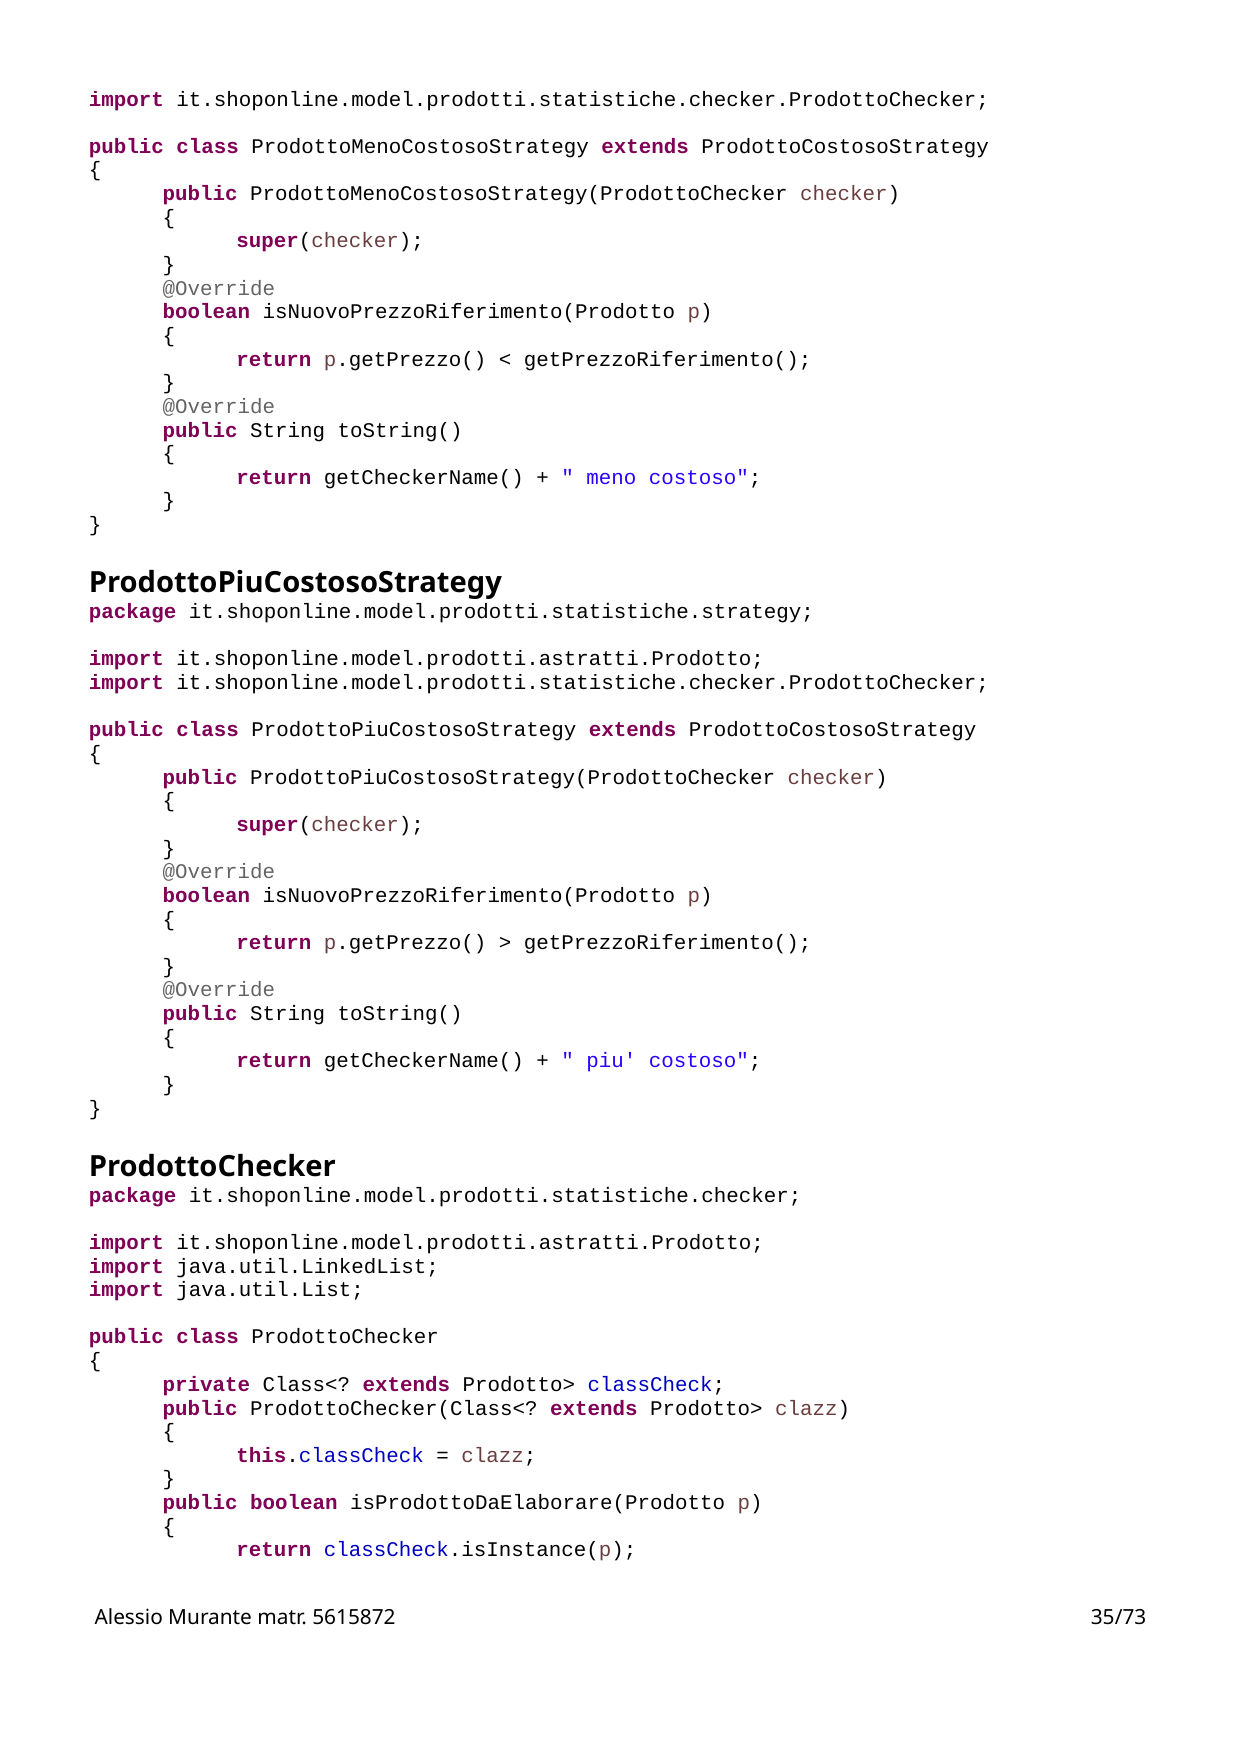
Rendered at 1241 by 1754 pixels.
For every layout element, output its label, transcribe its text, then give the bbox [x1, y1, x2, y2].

text this.classCheck = clazz; [88, 1445, 1152, 1468]
text { [88, 1421, 1152, 1445]
text public boolean isProdottoDaElaborare(Prodotto p) [88, 1492, 1152, 1516]
text { [88, 207, 1152, 230]
text private Class<? extends Prodotto> classCheck; [88, 1374, 1152, 1397]
text } [88, 491, 1152, 514]
text return getCheckerName() + " piu' costoso"; [88, 1050, 1152, 1074]
text return p.getPrezzo() < getPrezzoRiferimento(); [88, 349, 1152, 372]
text } [88, 956, 1152, 979]
text import it.shoponline.model.prodotti.astratti.Prodotto; [88, 648, 1152, 672]
text @Override [88, 861, 1152, 885]
text { [88, 908, 1152, 932]
text { [88, 1027, 1152, 1050]
text { [88, 325, 1152, 349]
text } [88, 1074, 1152, 1098]
text @Override [88, 278, 1152, 301]
text import it.shoponline.model.prodotti.statistiche.checker.ProdottoChecker; [88, 88, 1152, 112]
text @Override [88, 396, 1152, 419]
text return getCheckerName() + " meno costoso"; [88, 467, 1152, 491]
text ProdottoChecker [88, 1145, 1152, 1185]
text super(checker); [88, 230, 1152, 254]
text public class ProdottoChecker [88, 1327, 1152, 1350]
text } [88, 372, 1152, 396]
text import it.shoponline.model.prodotti.statistiche.checker.ProdottoChecker; [88, 672, 1152, 696]
text { [88, 743, 1152, 767]
text public class ProdottoMenoCostosoStrategy extends ProdottoCostosoStrategy [88, 136, 1152, 159]
text public class ProdottoPiuCostosoStrategy extends ProdottoCostosoStrategy [88, 719, 1152, 743]
text return p.getPrezzo() > getPrezzoRiferimento(); [88, 932, 1152, 956]
text import it.shoponline.model.prodotti.astratti.Prodotto; [88, 1232, 1152, 1256]
text package it.shoponline.model.prodotti.statistiche.checker; [88, 1185, 1152, 1208]
text return classCheck.isInstance(p); [88, 1539, 1152, 1563]
text { [88, 1516, 1152, 1539]
text public ProdottoPiuCostosoStrategy(ProdottoChecker checker) [88, 767, 1152, 790]
text public ProdottoMenoCostosoStrategy(ProdottoChecker checker) [88, 183, 1152, 207]
text } [88, 1098, 1152, 1121]
text @Override [88, 979, 1152, 1003]
text public ProdottoChecker(Class<? extends Prodotto> clazz) [88, 1397, 1152, 1421]
text import java.util.List; [88, 1279, 1152, 1303]
text } [88, 254, 1152, 278]
text public String toString() [88, 1003, 1152, 1027]
text boolean isNuovoPrezzoRiferimento(Prodotto p) [88, 301, 1152, 325]
text { [88, 159, 1152, 183]
text ProdottoPiuCostosoStrategy [88, 561, 1152, 601]
text boolean isNuovoPrezzoRiferimento(Prodotto p) [88, 885, 1152, 908]
text import java.util.LinkedList; [88, 1256, 1152, 1279]
text } [88, 514, 1152, 538]
text package it.shoponline.model.prodotti.statistiche.strategy; [88, 601, 1152, 625]
text } [88, 1468, 1152, 1492]
text } [88, 838, 1152, 861]
text { [88, 1350, 1152, 1374]
text { [88, 790, 1152, 814]
text { [88, 443, 1152, 467]
text super(checker); [88, 814, 1152, 838]
text public String toString() [88, 419, 1152, 443]
